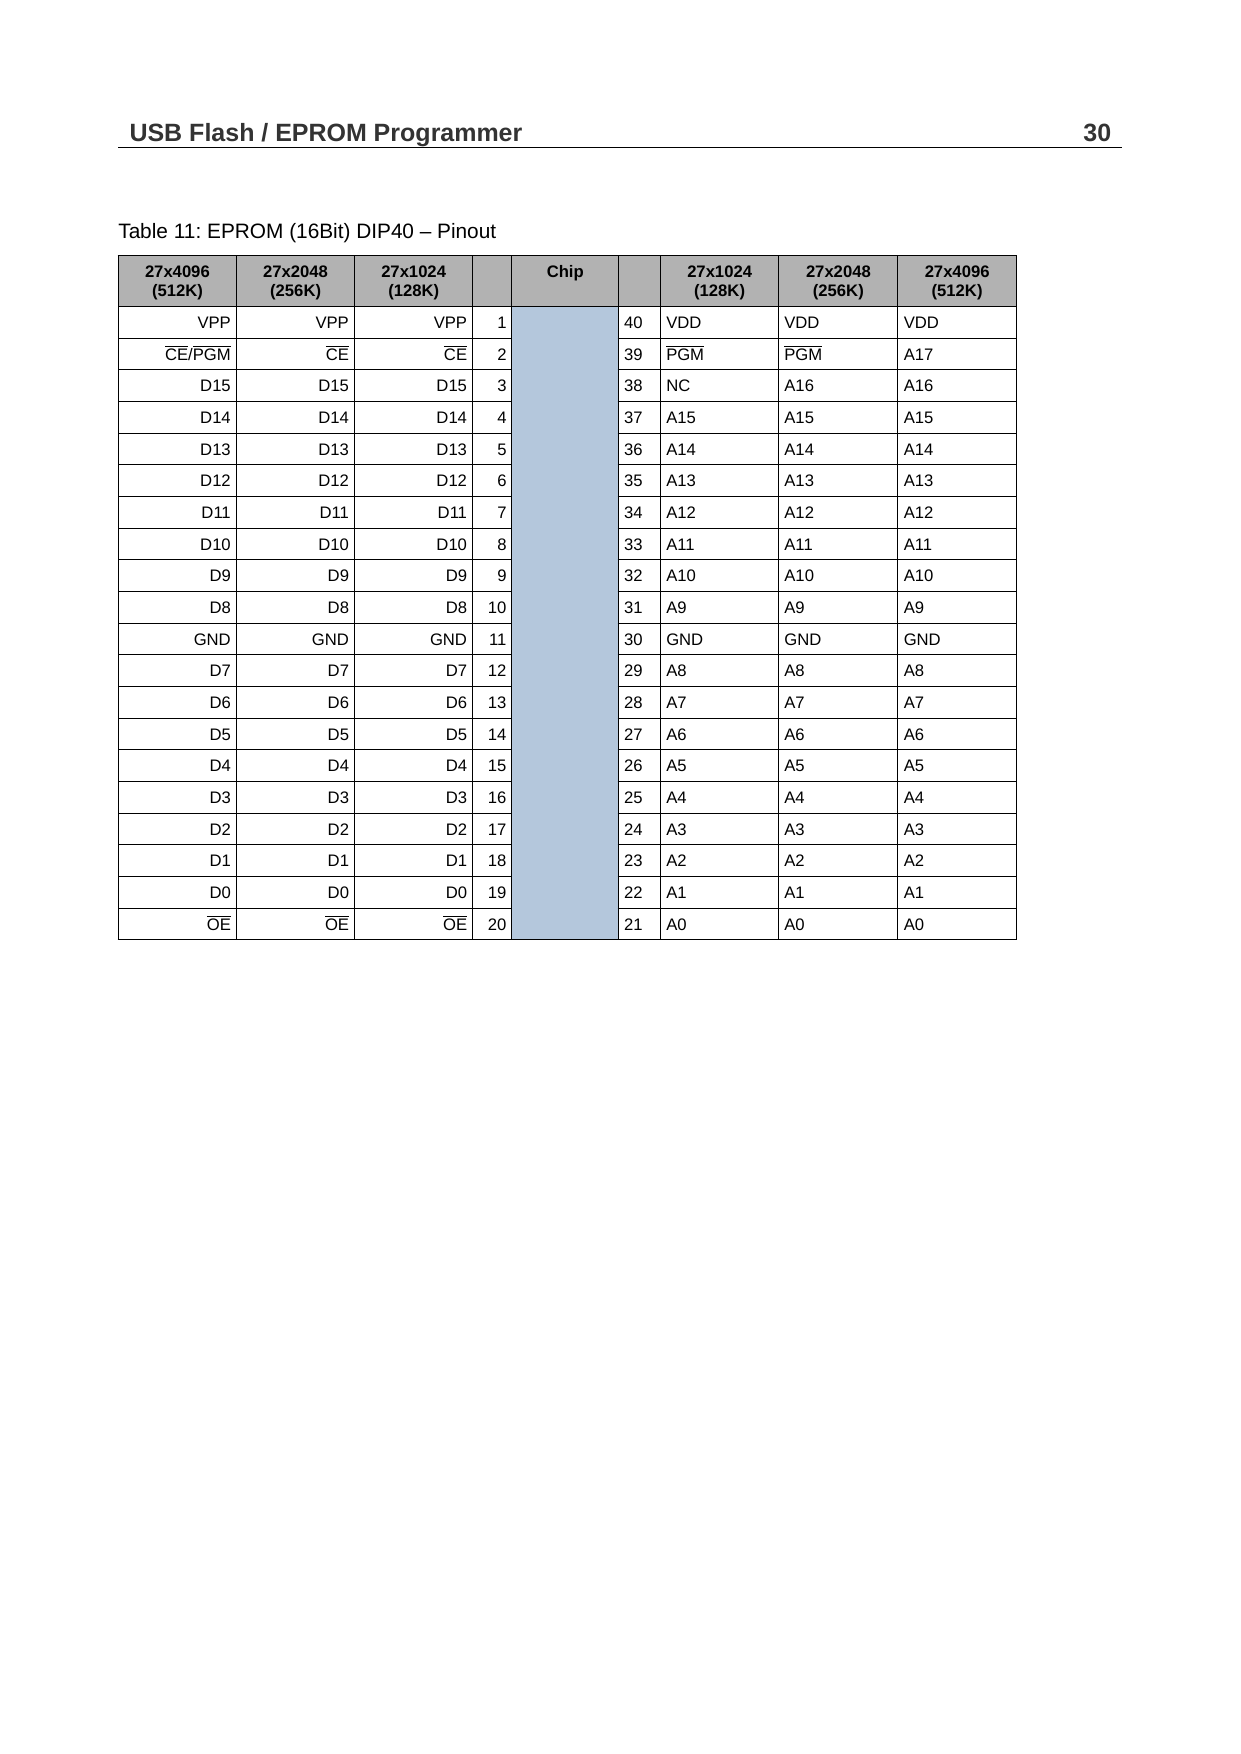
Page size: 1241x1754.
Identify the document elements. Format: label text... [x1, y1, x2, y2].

table_cell VDD [779, 307, 897, 338]
table_cell OE [237, 909, 354, 939]
table_cell A4 [779, 782, 897, 813]
table_cell D3 [355, 782, 472, 813]
table_cell D10 [119, 529, 236, 559]
table_cell 35 [619, 465, 660, 496]
table_cell D9 [237, 560, 354, 591]
table_cell 10 [473, 592, 511, 623]
table_cell 38 [619, 370, 660, 401]
table_cell VPP [237, 307, 354, 338]
table_cell 31 [619, 592, 660, 623]
table_cell A0 [898, 909, 1016, 939]
table_cell D1 [355, 845, 472, 876]
table_cell 11 [473, 624, 511, 654]
table_cell D1 [119, 845, 236, 876]
table_cell A11 [898, 529, 1016, 559]
table_cell D12 [237, 465, 354, 496]
table_cell 33 [619, 529, 660, 559]
table_cell OE [119, 909, 236, 939]
table_cell A12 [898, 497, 1016, 528]
table_cell GND [355, 624, 472, 654]
table_cell A1 [661, 877, 778, 908]
table_cell A4 [661, 782, 778, 813]
table_cell D15 [355, 370, 472, 401]
table_cell A10 [779, 560, 897, 591]
table_cell 23 [619, 845, 660, 876]
table_cell A10 [661, 560, 778, 591]
table_cell VDD [661, 307, 778, 338]
table_cell 22 [619, 877, 660, 908]
table_cell 28 [619, 687, 660, 718]
table_cell D0 [355, 877, 472, 908]
table_cell A8 [898, 655, 1016, 686]
table_cell D8 [119, 592, 236, 623]
table_cell A12 [661, 497, 778, 528]
table_cell 13 [473, 687, 511, 718]
table_cell A2 [779, 845, 897, 876]
table_cell D6 [355, 687, 472, 718]
table_cell D2 [355, 814, 472, 844]
table_cell D15 [119, 370, 236, 401]
table_cell D7 [119, 655, 236, 686]
table_cell A0 [779, 909, 897, 939]
table_cell A6 [898, 719, 1016, 749]
table_cell 29 [619, 655, 660, 686]
table_header Chip [512, 256, 618, 306]
table_cell D11 [119, 497, 236, 528]
table_cell 39 [619, 339, 660, 369]
table_cell A13 [898, 465, 1016, 496]
table_cell 9 [473, 560, 511, 591]
table_cell GND [119, 624, 236, 654]
table_cell D14 [355, 402, 472, 433]
table_cell 17 [473, 814, 511, 844]
table_cell 19 [473, 877, 511, 908]
table_cell PGM [661, 339, 778, 369]
table_cell D13 [237, 434, 354, 464]
table_cell A8 [779, 655, 897, 686]
table_header 27x2048 (256K) [237, 256, 354, 306]
table_cell 20 [473, 909, 511, 939]
table_cell A2 [661, 845, 778, 876]
table_cell PGM [779, 339, 897, 369]
table_cell D13 [355, 434, 472, 464]
table_cell A15 [898, 402, 1016, 433]
table_cell A11 [779, 529, 897, 559]
table_cell 40 [619, 307, 660, 338]
table_cell 34 [619, 497, 660, 528]
table_cell GND [779, 624, 897, 654]
table_cell D15 [237, 370, 354, 401]
table_cell A14 [779, 434, 897, 464]
table_cell D2 [237, 814, 354, 844]
table_cell 14 [473, 719, 511, 749]
table_cell 24 [619, 814, 660, 844]
table_cell A5 [898, 750, 1016, 781]
table_cell 8 [473, 529, 511, 559]
table_header 27x1024 (128K) [661, 256, 778, 306]
table_cell A9 [779, 592, 897, 623]
table_cell GND [898, 624, 1016, 654]
table_cell D12 [119, 465, 236, 496]
table_cell D11 [355, 497, 472, 528]
table_cell 2 [473, 339, 511, 369]
table_cell A16 [898, 370, 1016, 401]
table_cell 3 [473, 370, 511, 401]
table_header 27x1024 (128K) [355, 256, 472, 306]
table_cell D12 [355, 465, 472, 496]
table_header [473, 256, 511, 306]
table_cell 5 [473, 434, 511, 464]
table_cell A3 [898, 814, 1016, 844]
table_cell D2 [119, 814, 236, 844]
table_cell 37 [619, 402, 660, 433]
table_cell A7 [661, 687, 778, 718]
table_cell A5 [661, 750, 778, 781]
table_header 27x4096 (512K) [898, 256, 1016, 306]
table_cell D10 [237, 529, 354, 559]
table_cell CE [237, 339, 354, 369]
table_cell GND [661, 624, 778, 654]
table_cell D6 [237, 687, 354, 718]
table_cell A15 [779, 402, 897, 433]
table_cell A8 [661, 655, 778, 686]
table_cell A16 [779, 370, 897, 401]
table_cell 1 [473, 307, 511, 338]
table_cell A9 [661, 592, 778, 623]
table_cell A11 [661, 529, 778, 559]
table_cell A2 [898, 845, 1016, 876]
table_cell VPP [119, 307, 236, 338]
table_cell A7 [898, 687, 1016, 718]
table_cell D7 [237, 655, 354, 686]
table_cell A3 [661, 814, 778, 844]
table_cell A5 [779, 750, 897, 781]
text Table 11: EPROM (16Bit) DIP40 – Pinout [118, 219, 1122, 243]
table_cell A3 [779, 814, 897, 844]
table_cell A14 [898, 434, 1016, 464]
table_cell 15 [473, 750, 511, 781]
table_cell CE [355, 339, 472, 369]
table_cell A13 [661, 465, 778, 496]
table_cell A15 [661, 402, 778, 433]
table_cell D14 [237, 402, 354, 433]
table_cell 27 [619, 719, 660, 749]
table_cell 7 [473, 497, 511, 528]
table_cell 21 [619, 909, 660, 939]
table_cell VDD [898, 307, 1016, 338]
table_cell A1 [779, 877, 897, 908]
table_header 27x2048 (256K) [779, 256, 897, 306]
table_cell A14 [661, 434, 778, 464]
table_cell D13 [119, 434, 236, 464]
table_cell 32 [619, 560, 660, 591]
table_cell D3 [119, 782, 236, 813]
table_cell 26 [619, 750, 660, 781]
table_cell D9 [119, 560, 236, 591]
table_cell D10 [355, 529, 472, 559]
table_cell D8 [355, 592, 472, 623]
table_cell 12 [473, 655, 511, 686]
table_cell CE/PGM [119, 339, 236, 369]
table_cell A10 [898, 560, 1016, 591]
table_cell A4 [898, 782, 1016, 813]
table_cell 18 [473, 845, 511, 876]
table_cell [512, 307, 618, 939]
table_cell D4 [355, 750, 472, 781]
table_cell D14 [119, 402, 236, 433]
table_cell D7 [355, 655, 472, 686]
table_cell D4 [237, 750, 354, 781]
table_header 27x4096 (512K) [119, 256, 236, 306]
table_cell NC [661, 370, 778, 401]
table_cell D0 [119, 877, 236, 908]
table_cell A13 [779, 465, 897, 496]
table_cell A12 [779, 497, 897, 528]
table_cell A1 [898, 877, 1016, 908]
table_cell A9 [898, 592, 1016, 623]
table_cell D3 [237, 782, 354, 813]
table_cell 36 [619, 434, 660, 464]
table_header [619, 256, 660, 306]
table_cell D0 [237, 877, 354, 908]
table_cell D6 [119, 687, 236, 718]
table_cell VPP [355, 307, 472, 338]
table_cell D11 [237, 497, 354, 528]
table_cell 16 [473, 782, 511, 813]
table_cell 6 [473, 465, 511, 496]
table_cell A0 [661, 909, 778, 939]
table_cell D8 [237, 592, 354, 623]
table_cell 25 [619, 782, 660, 813]
table_cell A6 [779, 719, 897, 749]
table_cell D1 [237, 845, 354, 876]
table_cell D5 [237, 719, 354, 749]
table_cell D5 [355, 719, 472, 749]
table_cell A7 [779, 687, 897, 718]
table_cell A17 [898, 339, 1016, 369]
table_cell GND [237, 624, 354, 654]
table_cell D5 [119, 719, 236, 749]
table_cell 30 [619, 624, 660, 654]
table_cell OE [355, 909, 472, 939]
table_cell D9 [355, 560, 472, 591]
table_cell A6 [661, 719, 778, 749]
table_cell D4 [119, 750, 236, 781]
table_cell 4 [473, 402, 511, 433]
